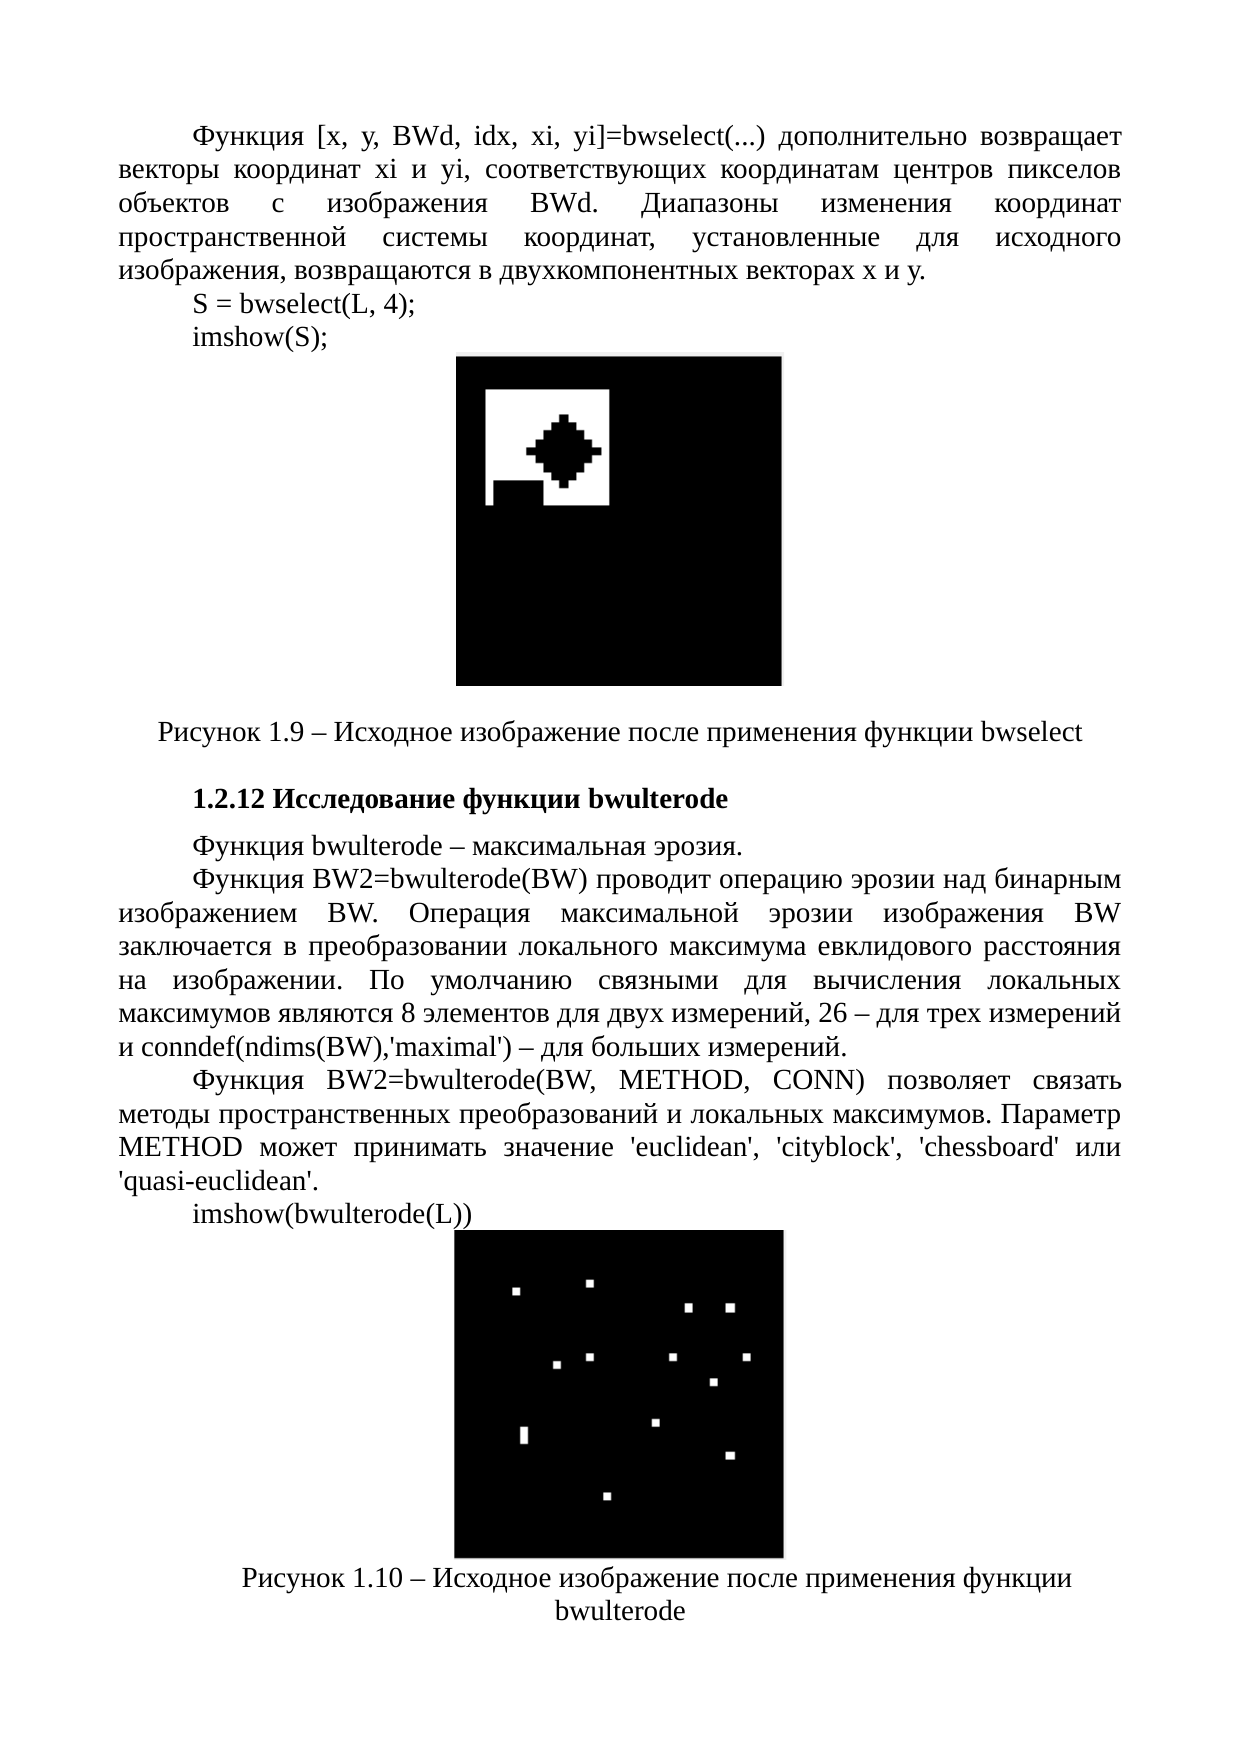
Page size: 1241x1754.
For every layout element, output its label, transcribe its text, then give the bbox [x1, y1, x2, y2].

text 1.2.12 Исследование функции bwulterode [118, 782, 1122, 815]
text Рисунок 1.9 – Исходное изображение после применения функции bwselect [118, 714, 1122, 748]
text imshow(bwulterode(L)) [118, 1197, 1122, 1230]
text Функция bwulterode – максимальная эрозия. [118, 828, 1122, 861]
picture [456, 352, 785, 686]
picture [453, 1230, 787, 1560]
text S = bwselect(L, 4); [118, 286, 1122, 319]
text imshow(S); [118, 319, 1122, 353]
text Рисунок 1.10 – Исходное изображение после применения функции bwulterode [118, 1243, 1122, 1627]
text Функция BW2=bwulterode(BW, METHOD, CONN) позволяет связать методы пространственных преобразований и локальных максимумов. Параметр METHOD может принимать значение 'euclidean', 'cityblock', 'chessboard' или 'quasi-euclidean'. [118, 1062, 1122, 1197]
text Функция [х, у, BWd, idx, xi, yi]=bwselect(...) дополнительно возвращает векторы координат xi и yi, соответствующих координатам центров пикселов объектов с изображения BWd. Диапазоны изменения координат пространственной системы координат, установленные для исходного изображения, возвращаются в двухкомпонентных векторах х и у. [118, 118, 1122, 286]
text Функция BW2=bwulterode(BW) проводит операцию эрозии над бинарным изображением BW. Операция максимальной эрозии изображения BW заключается в преобразовании локального максимума евклидового расстояния на изображении. По умолчанию связными для вычисления локальных максимумов являются 8 элементов для двух измерений, 26 – для трех измерений и conndef(ndims(BW),'maximal') – для больших измерений. [118, 861, 1122, 1062]
